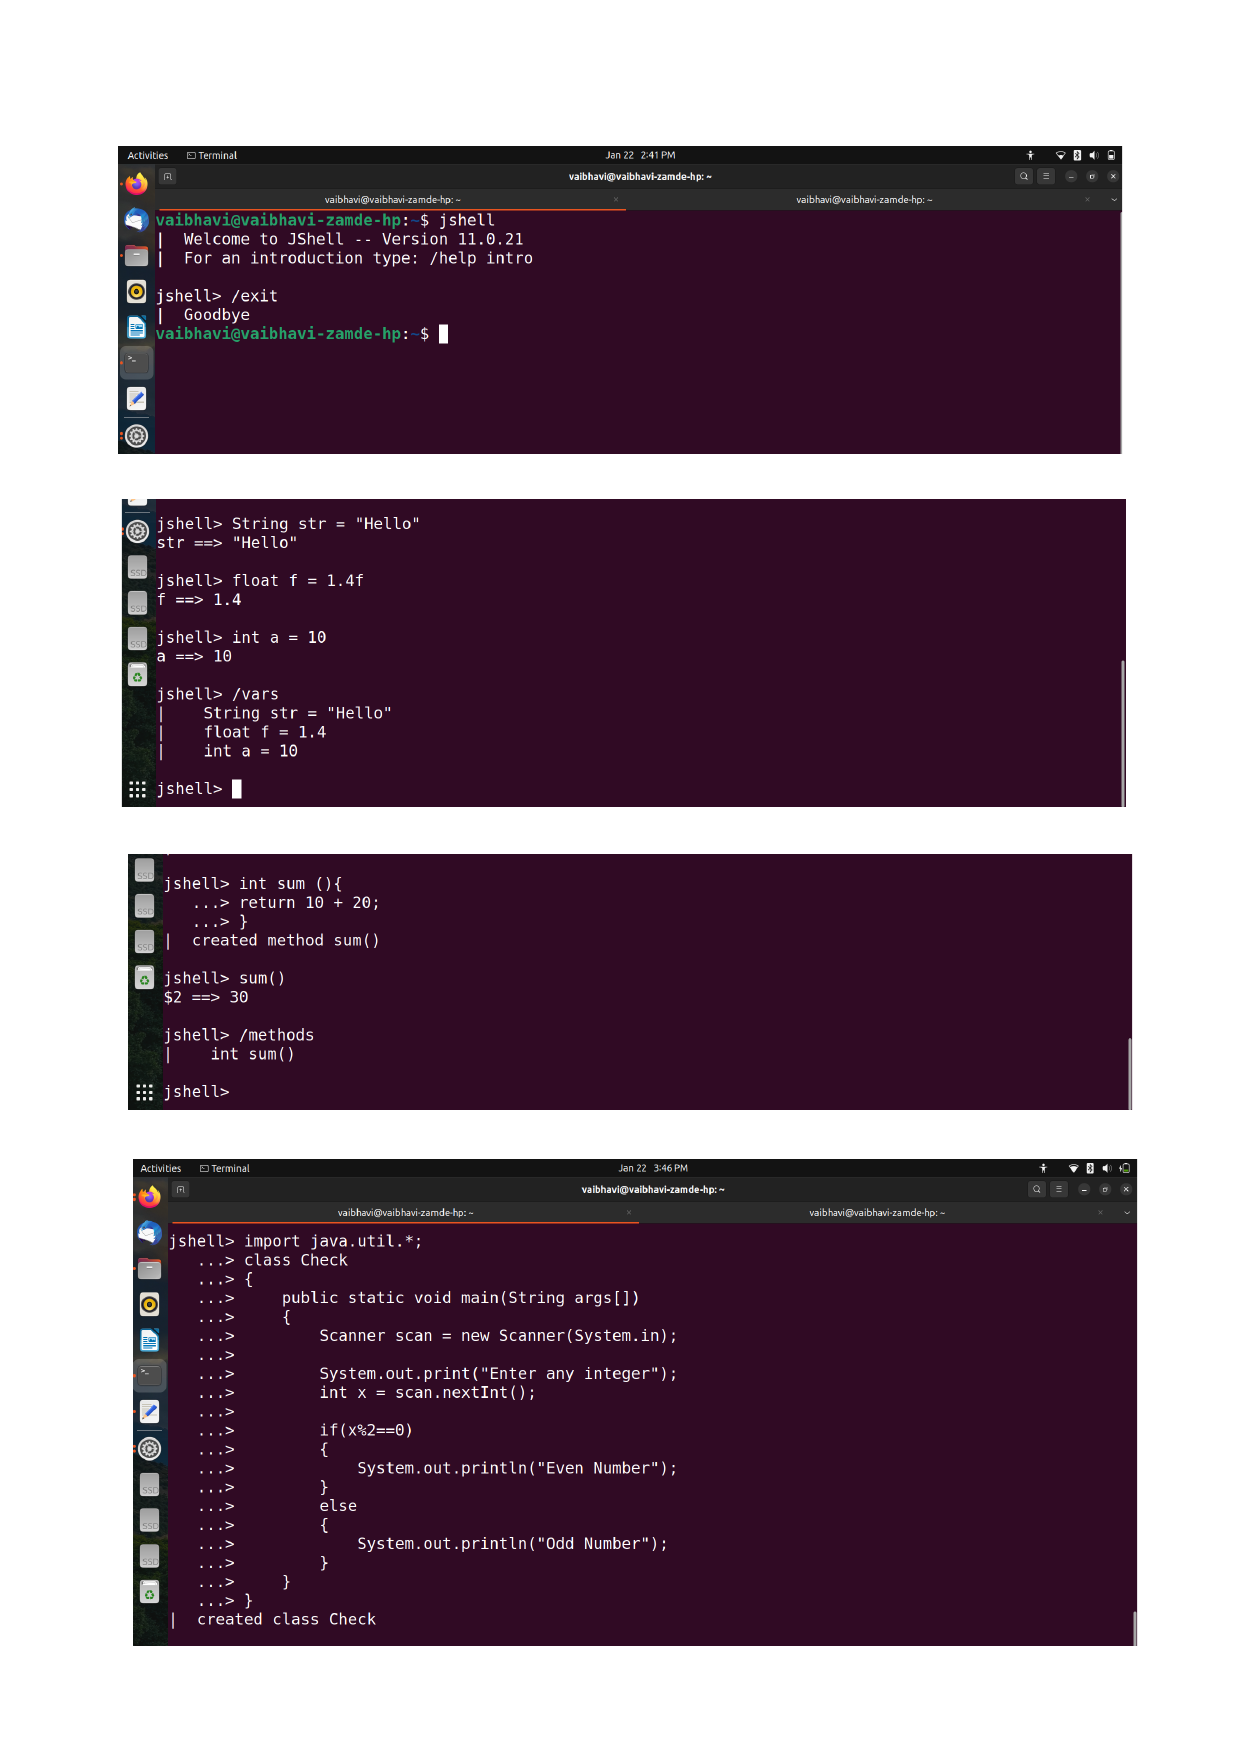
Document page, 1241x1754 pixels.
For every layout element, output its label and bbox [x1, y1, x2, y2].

picture [118, 146, 1123, 454]
picture [128, 854, 1133, 1110]
picture [121, 499, 1126, 807]
picture [133, 1159, 1138, 1646]
